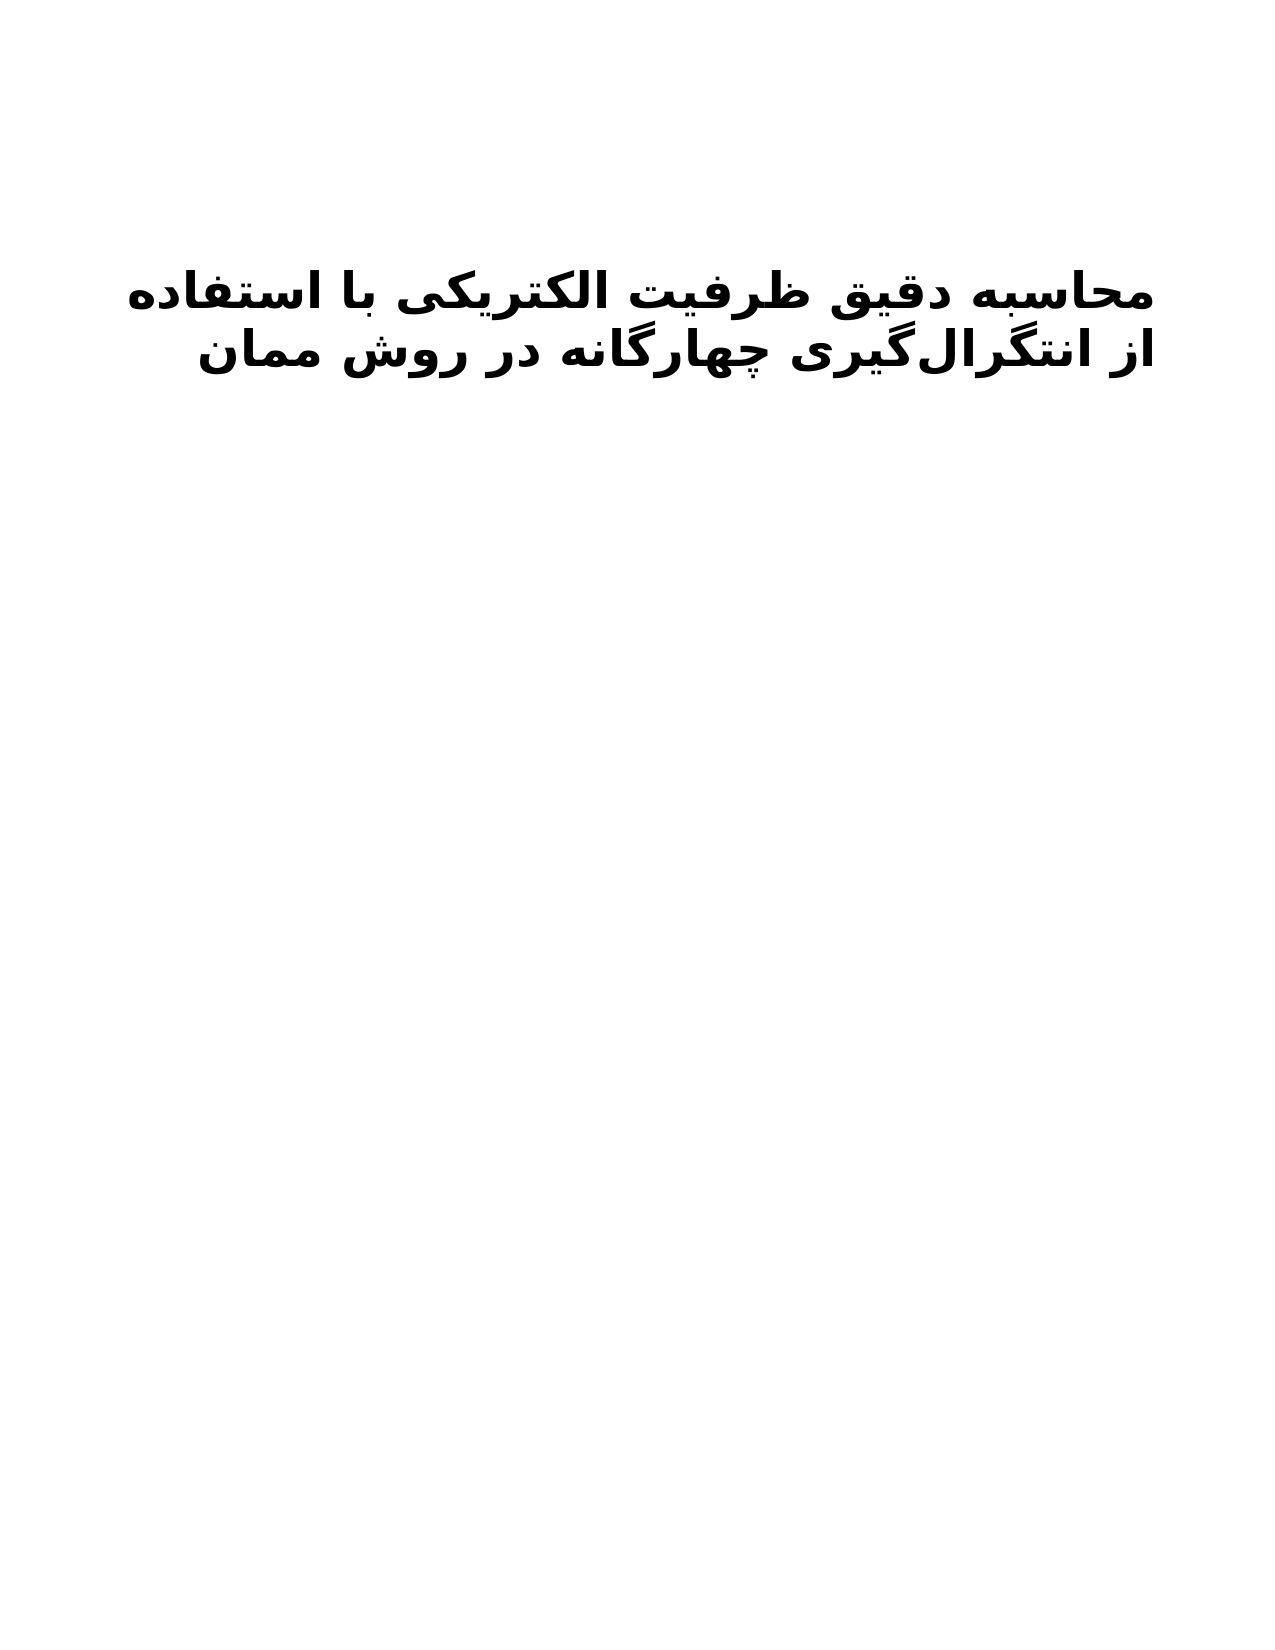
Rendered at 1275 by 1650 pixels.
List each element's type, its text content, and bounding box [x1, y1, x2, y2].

text محاسبه دقیق ظرفیت الکتریکی با استفاده از انتگرال‌گیری چهارگانه در روش ممان [118, 262, 1157, 378]
